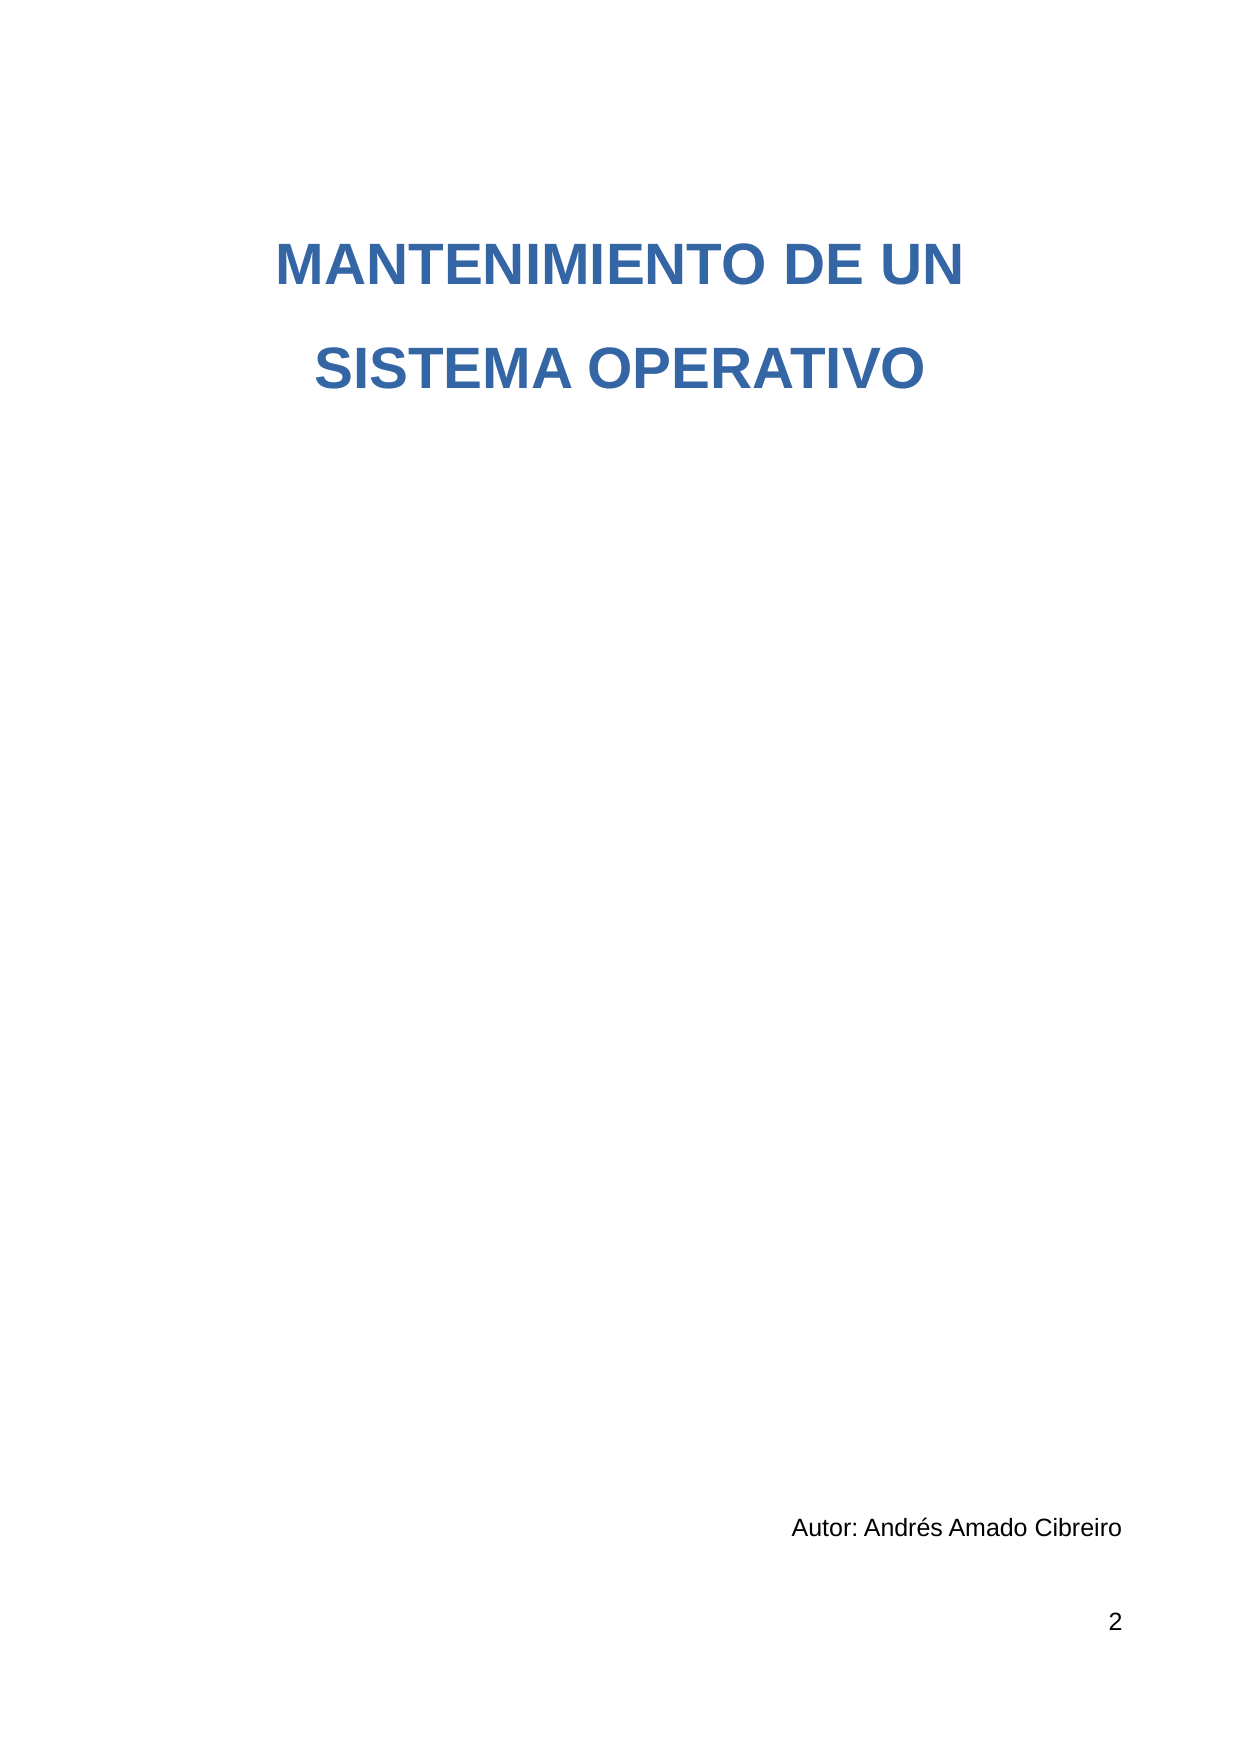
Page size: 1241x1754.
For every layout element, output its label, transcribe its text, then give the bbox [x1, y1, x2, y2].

title MANTENIMIENTO DE UN [118, 229, 1122, 296]
title SISTEMA OPERATIVO [118, 334, 1122, 401]
text Autor: Andrés Amado Cibreiro [118, 1513, 1122, 1542]
